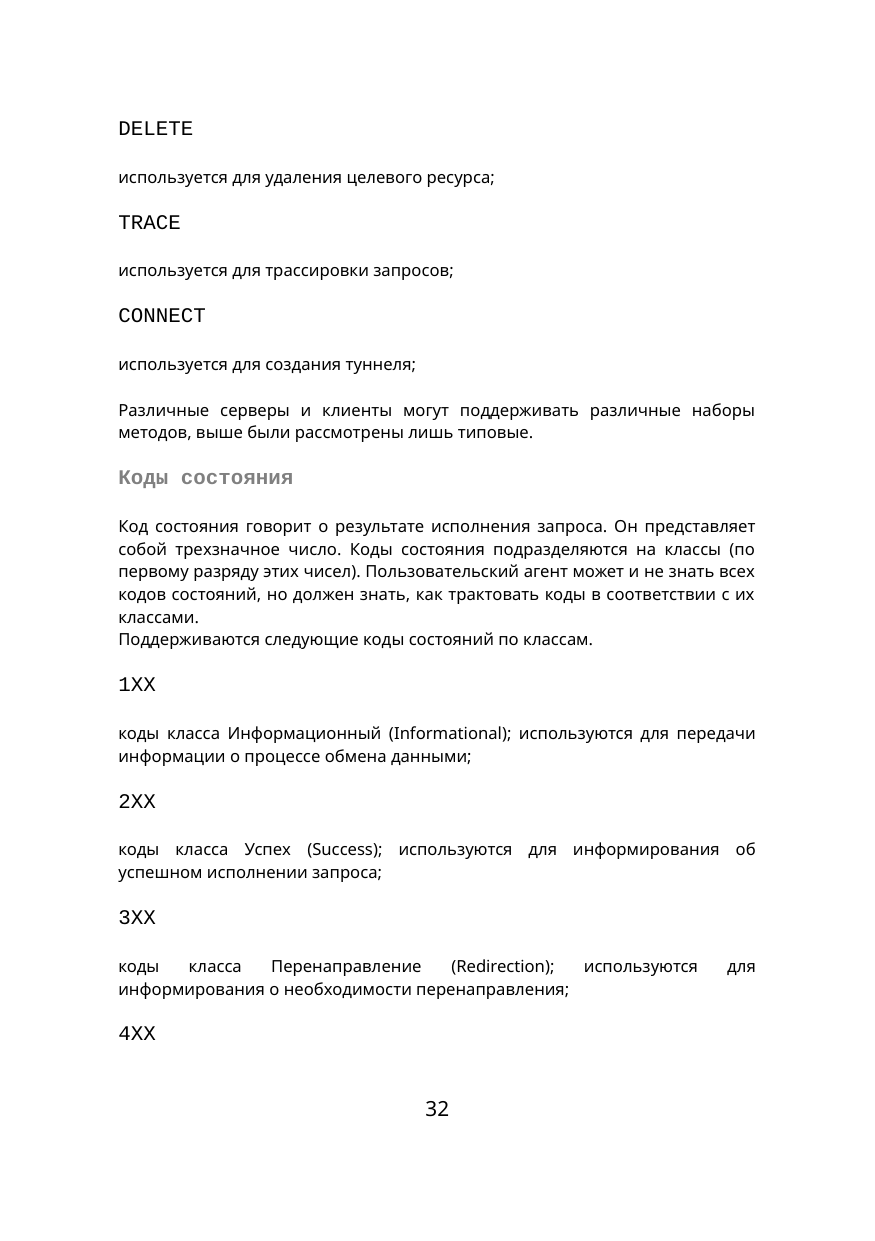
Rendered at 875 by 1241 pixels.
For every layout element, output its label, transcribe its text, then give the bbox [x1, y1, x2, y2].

text Коды состояния [118, 467, 756, 491]
text 1XX [118, 674, 756, 698]
text Код состояния говорит о результате исполнения запроса. Он представляет собой трехзначное число. Коды состояния подразделяются на классы (по первому разряду этих чисел). Пользовательский агент может и не знать всех кодов состояний, но должен знать, как трактовать коды в соответствии с их классами. [118, 514, 756, 628]
text используется для удаления целевого ресурса; [118, 165, 756, 188]
text Различные серверы и клиенты могут поддерживать различные наборы методов, выше были рассмотрены лишь типовые. [118, 398, 756, 443]
text используется для трассировки запросов; [118, 259, 756, 282]
text Поддерживаются следующие коды состояний по классам. [118, 628, 756, 651]
text коды класса Перенаправление (Redirection); используются для информирования о необходимости перенаправления; [118, 954, 756, 1000]
text 3XX [118, 907, 756, 931]
text DELETE [118, 118, 756, 142]
text коды класса Информационный (Informational); используются для передачи информации о процессе обмена данными; [118, 722, 756, 767]
text коды класса Успех (Success); используются для информирования об успешном исполнении запроса; [118, 838, 756, 883]
text TRACE [118, 212, 756, 235]
text используется для создания туннеля; [118, 353, 756, 375]
text 2XX [118, 791, 756, 814]
text 4XX [118, 1023, 756, 1047]
text CONNECT [118, 305, 756, 329]
